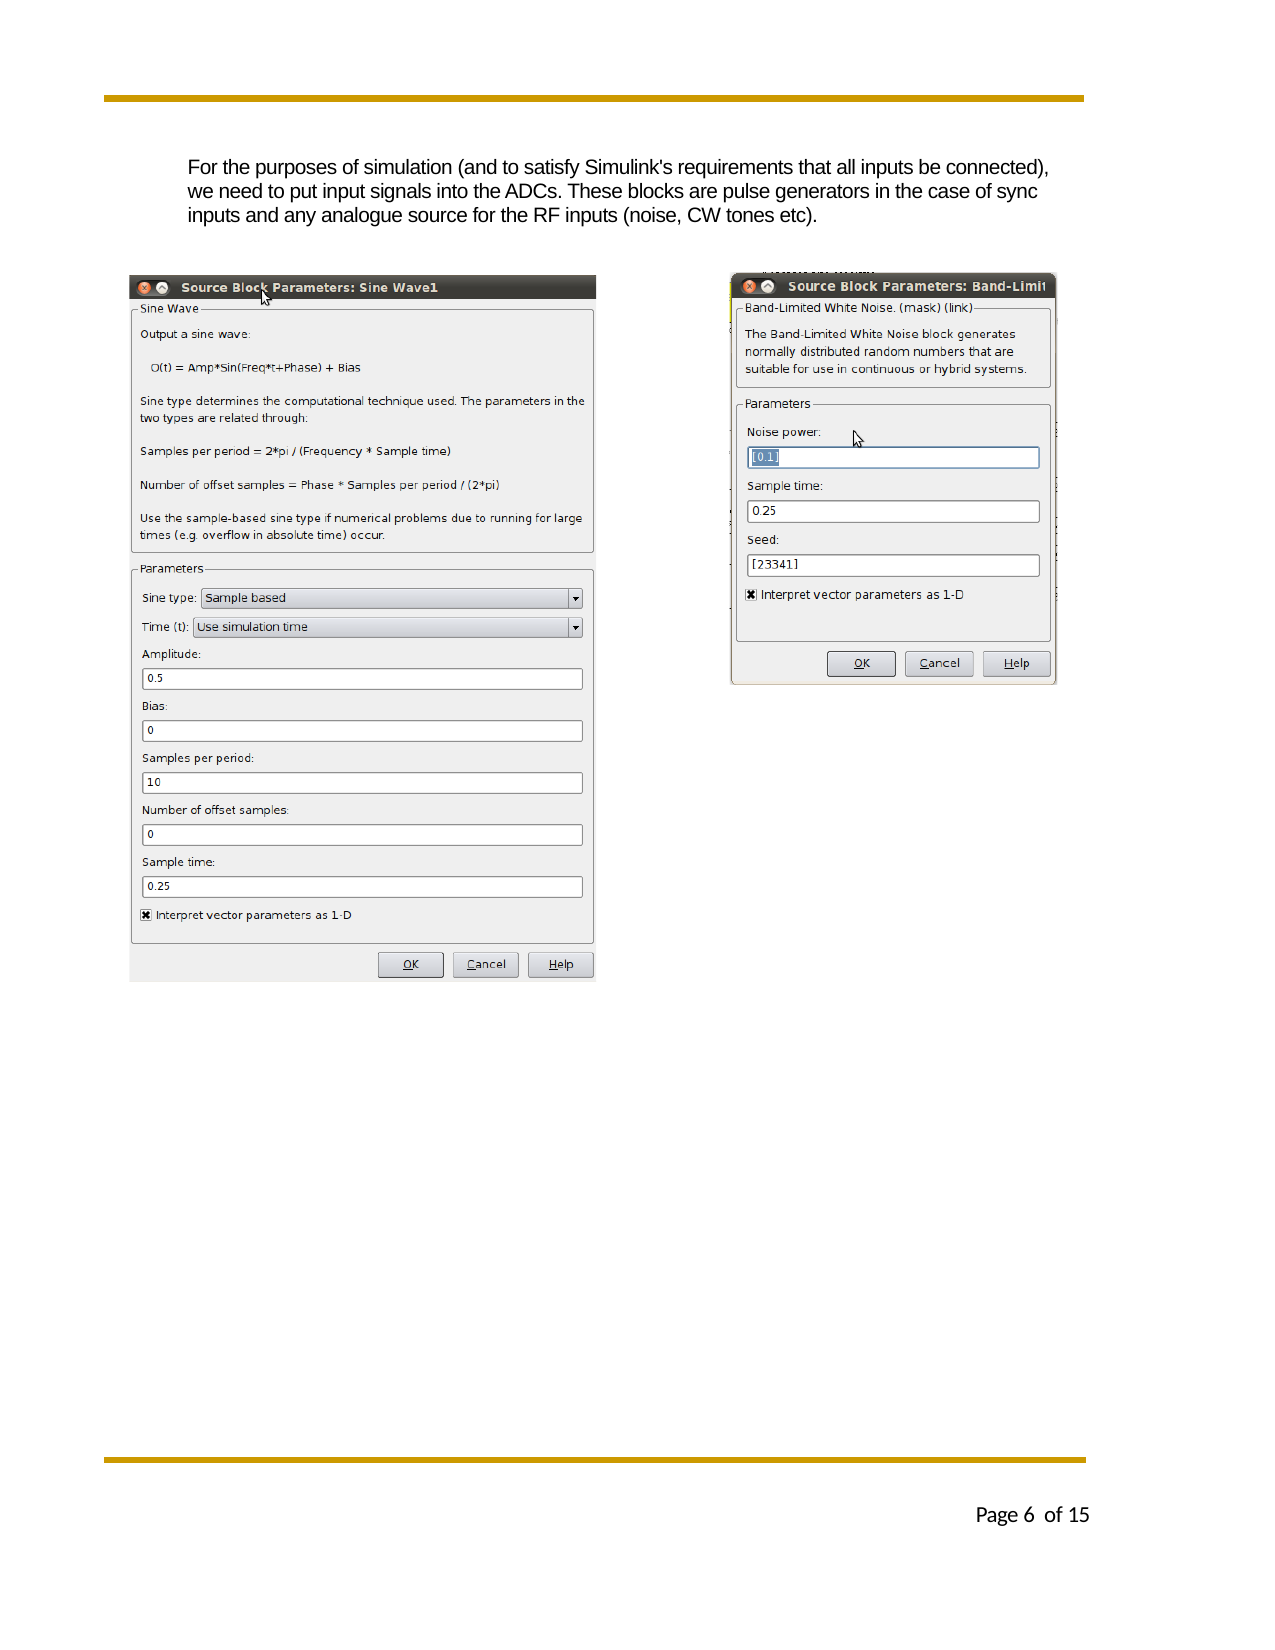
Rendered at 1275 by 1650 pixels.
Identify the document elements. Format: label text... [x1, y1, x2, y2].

picture [729, 272, 1058, 685]
picture [129, 275, 597, 982]
text For the purposes of simulation (and to satisfy Simulink's requirements that all inputs be connected), we need to put input signals into the ADCs. These blocks are pulse generators in the case of sync inputs and any analogue source for the RF inputs (noise, CW tones etc). [187, 155, 1062, 227]
